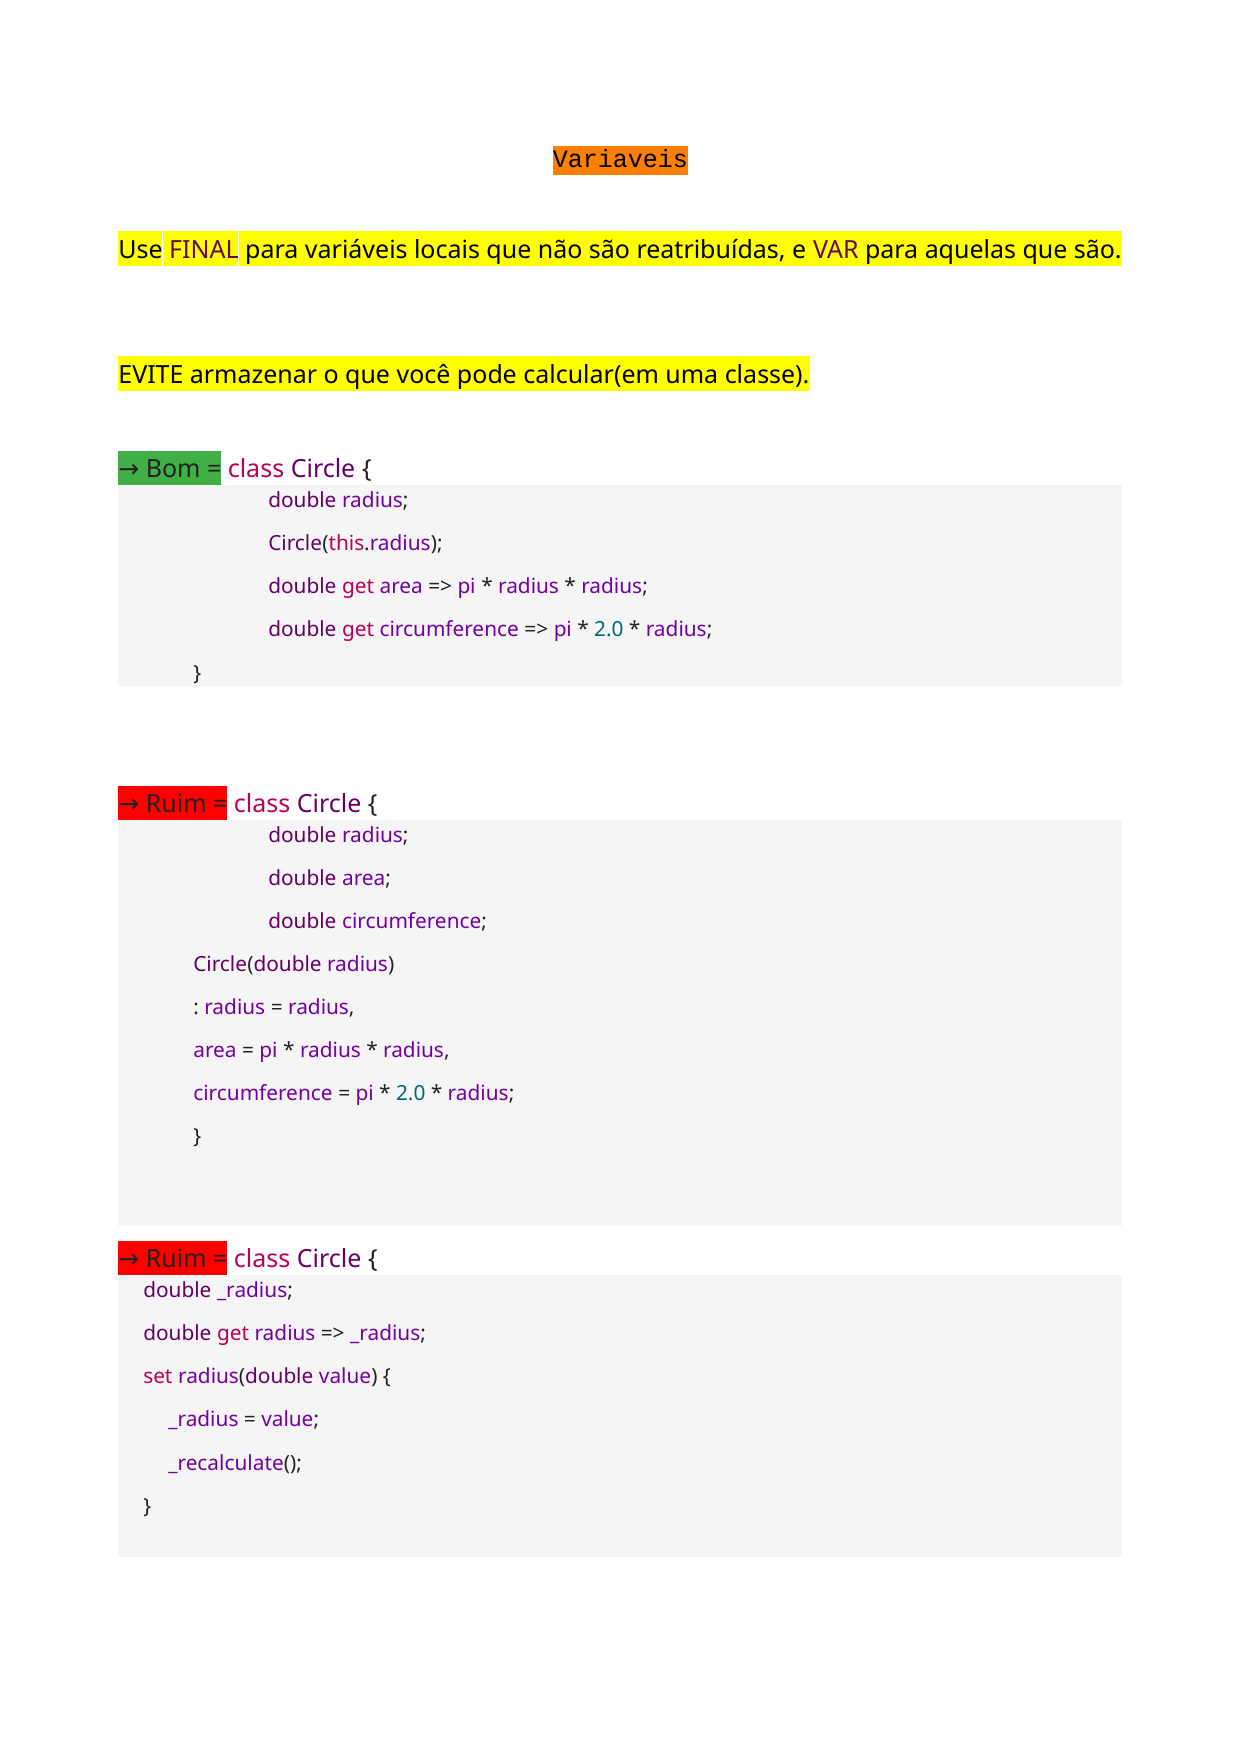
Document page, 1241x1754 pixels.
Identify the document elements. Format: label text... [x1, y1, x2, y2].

text Circle(this.radius); [118, 528, 1122, 557]
text double get circumference => pi * 2.0 * radius; [118, 614, 1122, 643]
text circumference = pi * 2.0 * radius; [118, 1078, 1122, 1107]
text Use FINAL para variáveis locais que não são reatribuídas, e VAR para aquelas que são. [118, 231, 1122, 266]
text Variaveis [118, 146, 1122, 175]
text double _radius; [118, 1275, 1122, 1304]
text double radius; [118, 820, 1122, 848]
text double area; [118, 863, 1122, 891]
text double get radius => _radius; [118, 1318, 1122, 1347]
text } [118, 1491, 1122, 1519]
text _recalculate(); [118, 1448, 1122, 1476]
text set radius(double value) { [118, 1361, 1122, 1390]
text area = pi * radius * radius, [118, 1035, 1122, 1064]
text → Ruim = class Circle { [118, 786, 1122, 820]
text } [118, 658, 1122, 686]
text _radius = value; [118, 1404, 1122, 1433]
subtitle EVITE armazenar o que você pode calcular(em uma classe). [118, 356, 1122, 391]
text → Ruim = class Circle { [118, 1241, 1122, 1275]
text double get area => pi * radius * radius; [118, 571, 1122, 600]
text } [118, 1122, 1122, 1150]
text double circumference; [118, 906, 1122, 934]
text double radius; [118, 485, 1122, 514]
text Circle(double radius) [118, 949, 1122, 978]
text → Bom = class Circle { [118, 451, 1122, 485]
text : radius = radius, [118, 992, 1122, 1021]
